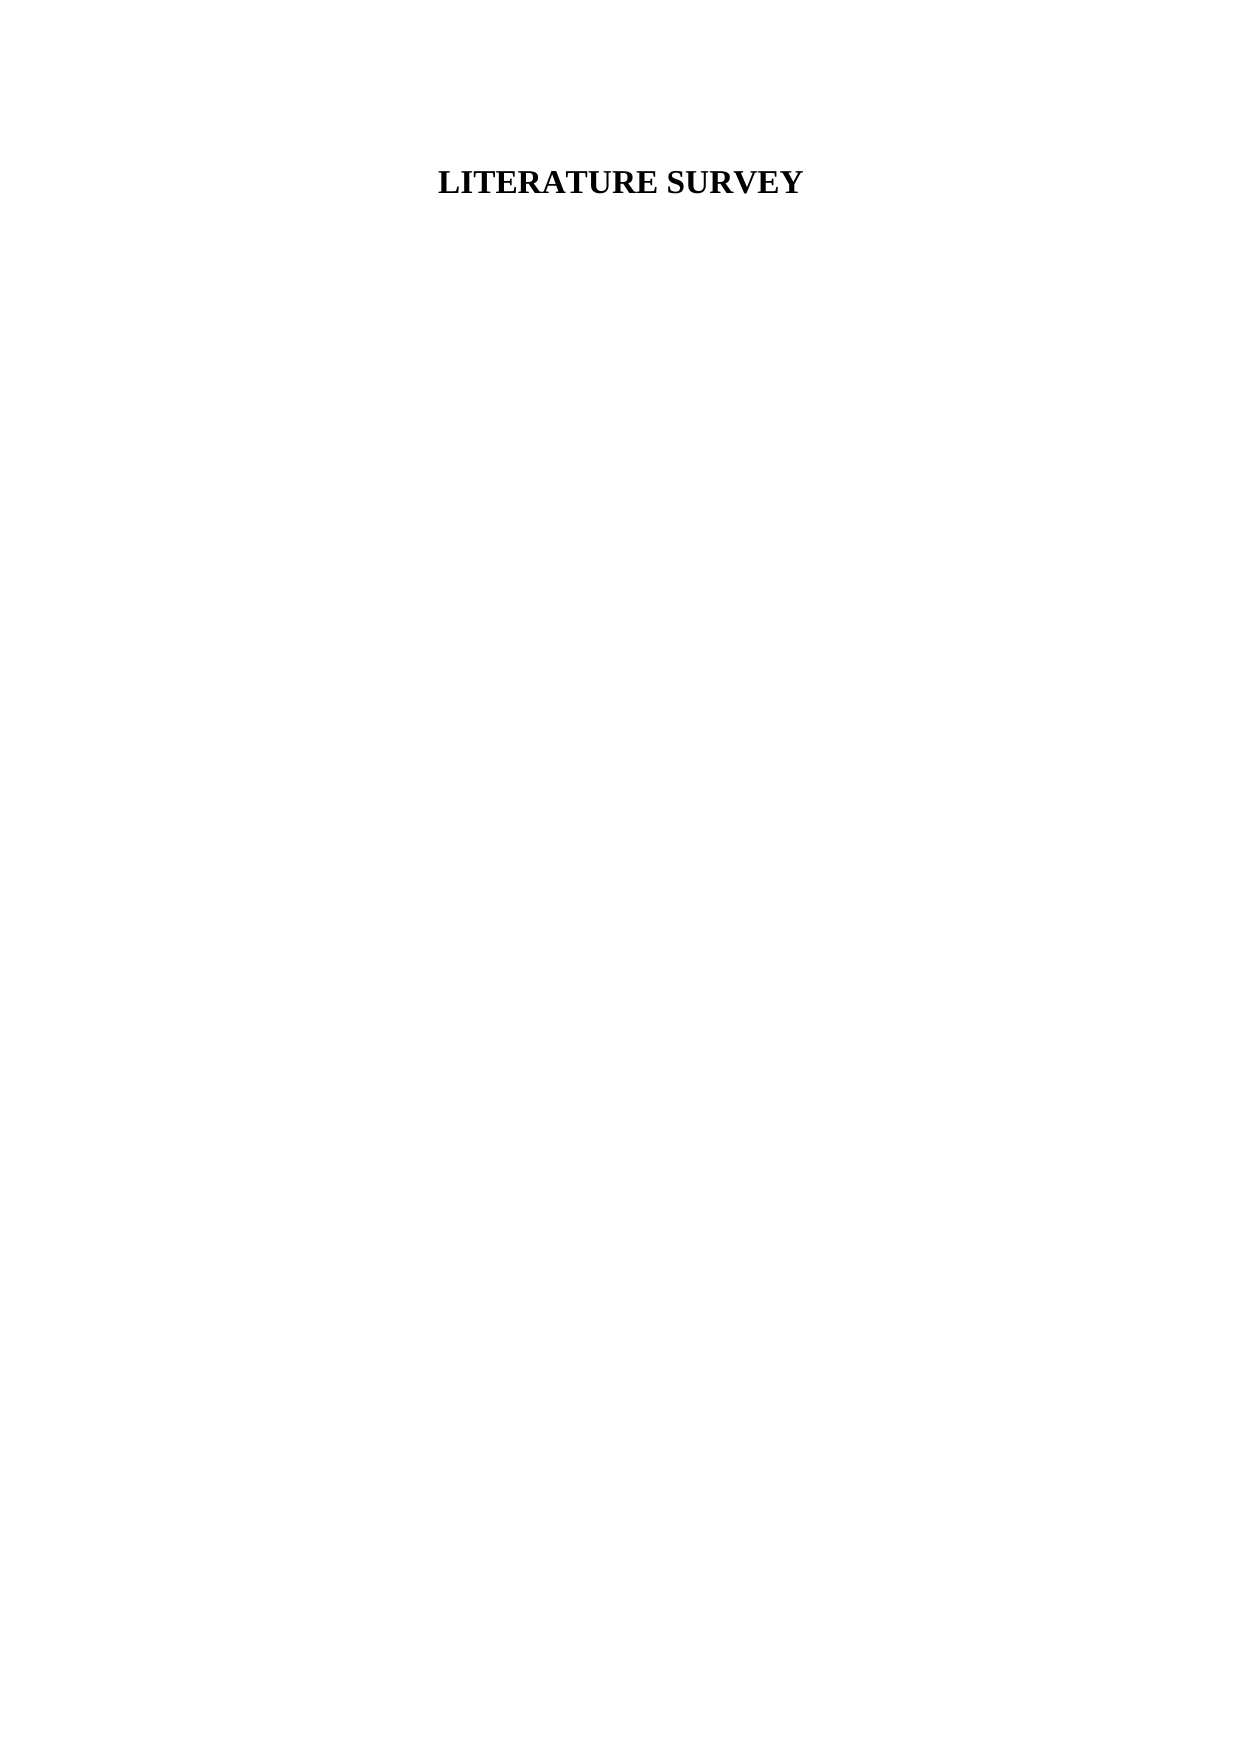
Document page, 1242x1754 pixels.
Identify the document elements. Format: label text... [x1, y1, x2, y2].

text LITERATURE SURVEY [176, 162, 1066, 200]
